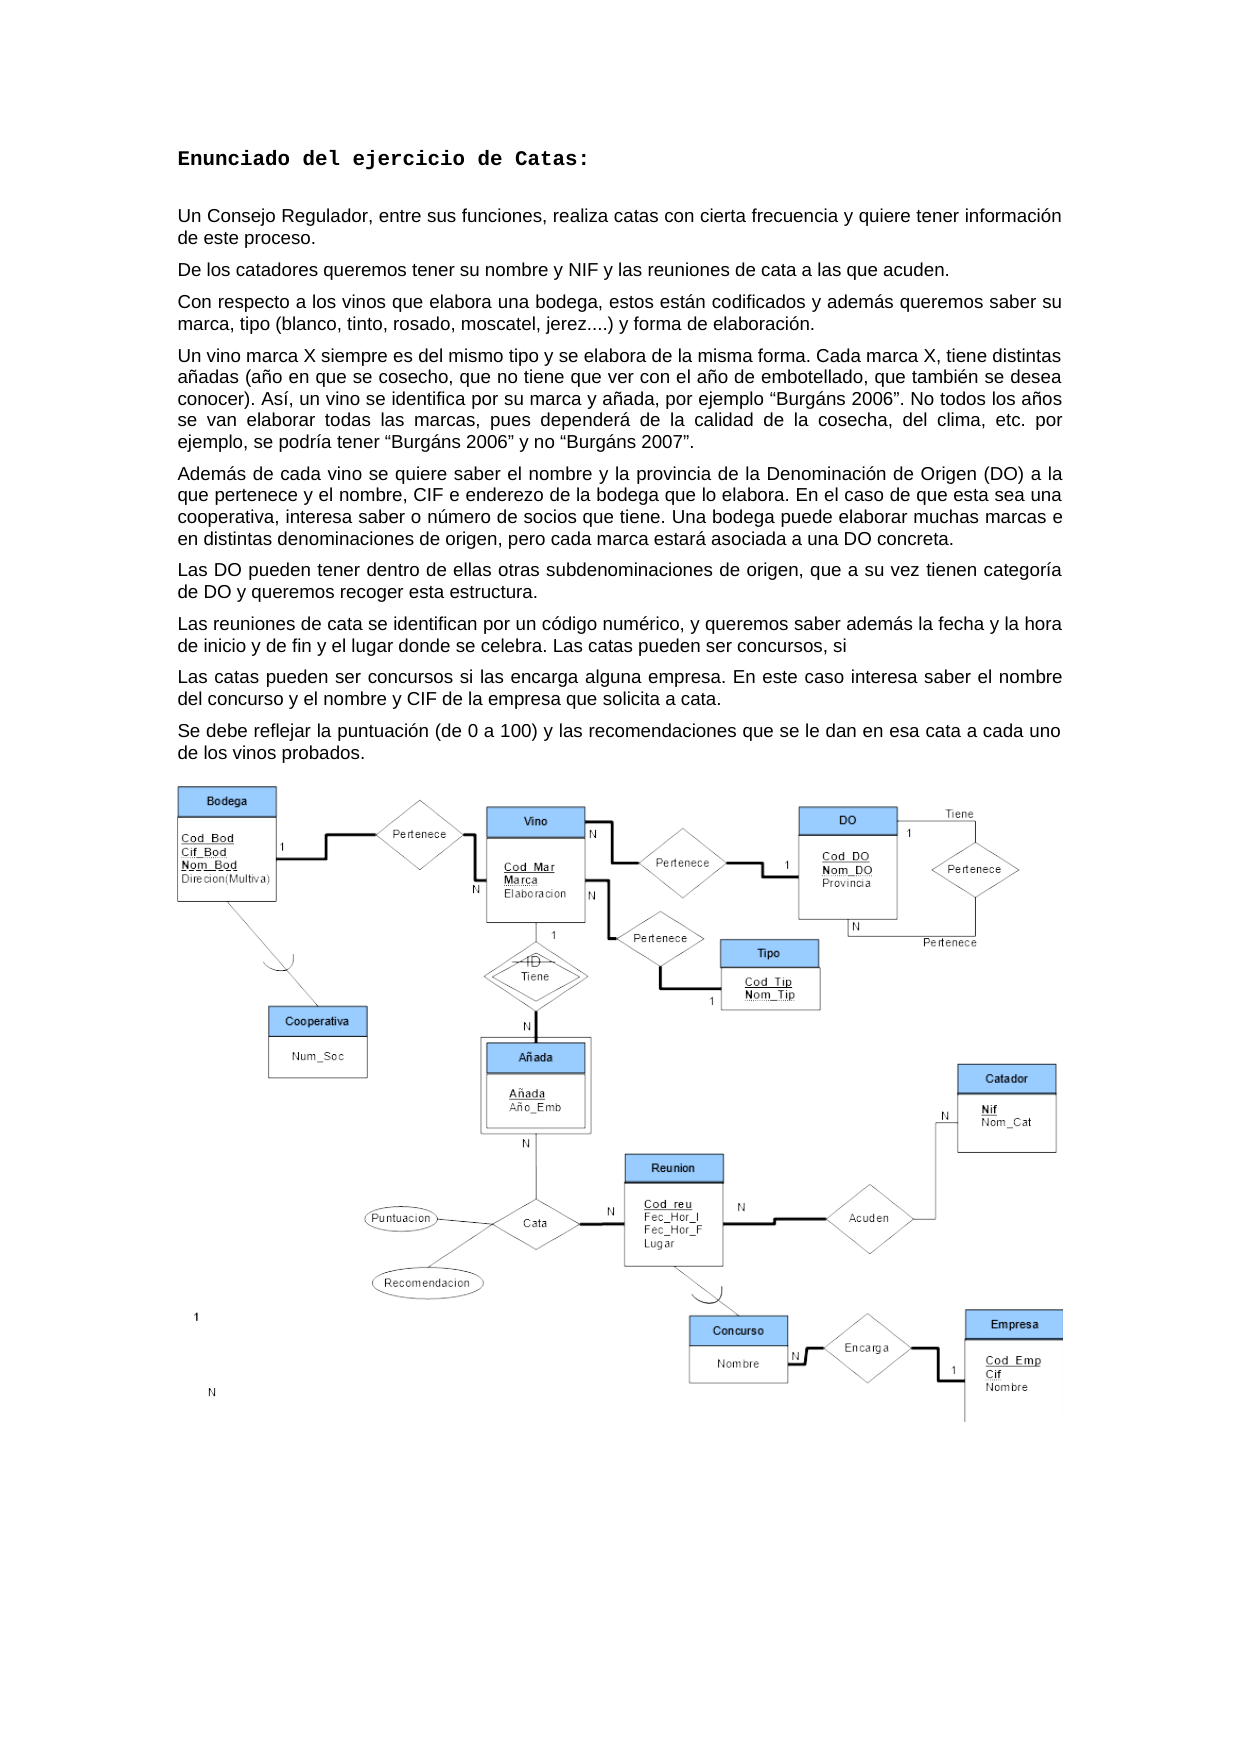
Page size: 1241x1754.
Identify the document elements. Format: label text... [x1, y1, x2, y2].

text De los catadores queremos tener su nombre y NIF y las reuniones de cata a las que acuden. [177, 259, 1063, 280]
text Además de cada vino se quiere saber el nombre y la provincia de la Denominación de Origen (DO) a la que pertenece y el nombre, CIF e enderezo de la bodega que lo elabora. En el caso de que esta sea una cooperativa, interesa saber o número de socios que tiene. Una bodega puede elaborar muchas marcas e en distintas denominaciones de origen, pero cada marca estará asociada a una DO concreta. [177, 463, 1063, 549]
text Enunciado del ejercicio de Catas: [177, 148, 1063, 171]
text Las reuniones de cata se identifican por un código numérico, y queremos saber además la fecha y la hora de inicio y de fin y el lugar donde se celebra. Las catas pueden ser concursos, si [177, 613, 1063, 656]
text Las DO pueden tener dentro de ellas otras subdenominaciones de origen, que a su vez tienen categoría de DO y queremos recoger esta estructura. [177, 559, 1063, 602]
text Un vino marca X siempre es del mismo tipo y se elabora de la misma forma. Cada marca X, tiene distintas añadas (año en que se cosecho, que no tiene que ver con el año de embotellado, que también se desea conocer). Así, un vino se identifica por su marca y añada, por ejemplo “Burgáns 2006”. No todos los años se van elaborar todas las marcas, pues dependerá de la calidad de la cosecha, del clima, etc. por ejemplo, se podría tener “Burgáns 2006” y no “Burgáns 2007”. [177, 344, 1063, 452]
picture [177, 786, 1063, 1422]
text Un Consejo Regulador, entre sus funciones, realiza catas con cierta frecuencia y quiere tener información de este proceso. [177, 205, 1063, 248]
text Las catas pueden ser concursos si las encarga alguna empresa. En este caso interesa saber el nombre del concurso y el nombre y CIF de la empresa que solicita a cata. [177, 666, 1063, 709]
text Con respecto a los vinos que elabora una bodega, estos están codificados y además queremos saber su marca, tipo (blanco, tinto, rosado, moscatel, jerez....) y forma de elaboración. [177, 291, 1063, 334]
text Se debe reflejar la puntuación (de 0 a 100) y las recomendaciones que se le dan en esa cata a cada uno de los vinos probados. [177, 720, 1063, 763]
